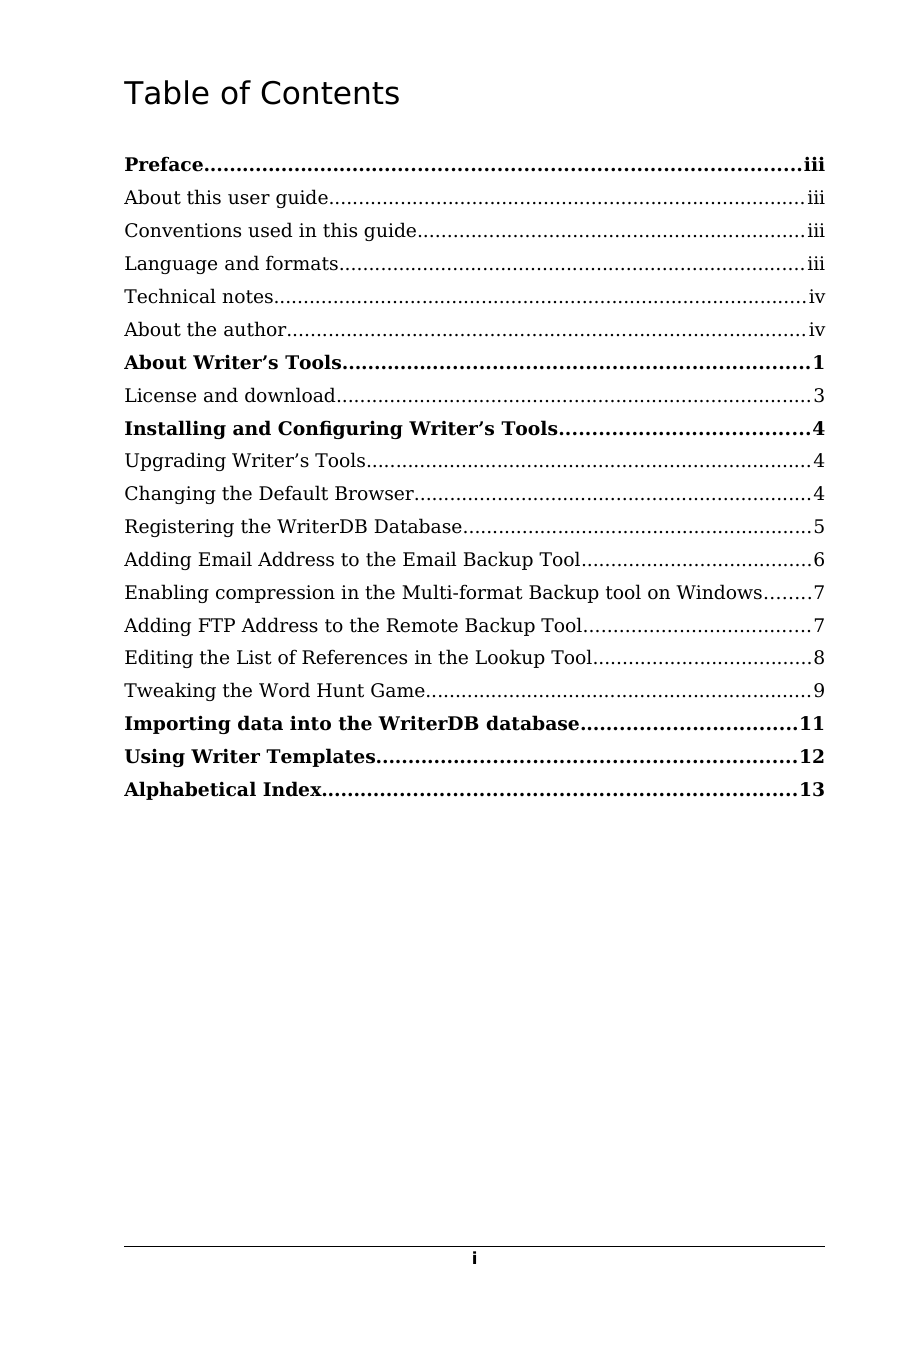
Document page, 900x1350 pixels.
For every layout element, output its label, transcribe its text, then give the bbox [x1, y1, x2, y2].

text Editing the List of References in the Lookup Tool 8 [124, 647, 825, 669]
text Enabling compression in the Multi-format Backup tool on Windows 7 [124, 582, 825, 604]
text Tweaking the Word Hunt Game 9 [124, 680, 825, 702]
text License and download 3 [124, 384, 825, 406]
list Table of Contents [124, 75, 825, 111]
text Technical notes iv [124, 286, 825, 308]
text Language and formats iii [124, 253, 825, 275]
text Conventions used in this guide iii [124, 220, 825, 242]
text Changing the Default Browser 4 [124, 483, 825, 505]
text About Writer’s Tools 1 [124, 351, 825, 373]
text About the author iv [124, 319, 825, 341]
text Installing and Configuring Writer’s Tools 4 [124, 417, 825, 439]
text Using Writer Templates 12 [124, 746, 825, 768]
text Registering the WriterDB Database 5 [124, 516, 825, 538]
text Adding Email Address to the Email Backup Tool 6 [124, 549, 825, 571]
text Importing data into the WriterDB database 11 [124, 713, 825, 735]
text Upgrading Writer’s Tools 4 [124, 451, 825, 472]
text About this user guide iii [124, 187, 825, 209]
text Alphabetical Index 13 [124, 779, 825, 801]
text Adding FTP Address to the Remote Backup Tool 7 [124, 614, 825, 636]
text Preface iii [124, 154, 825, 176]
